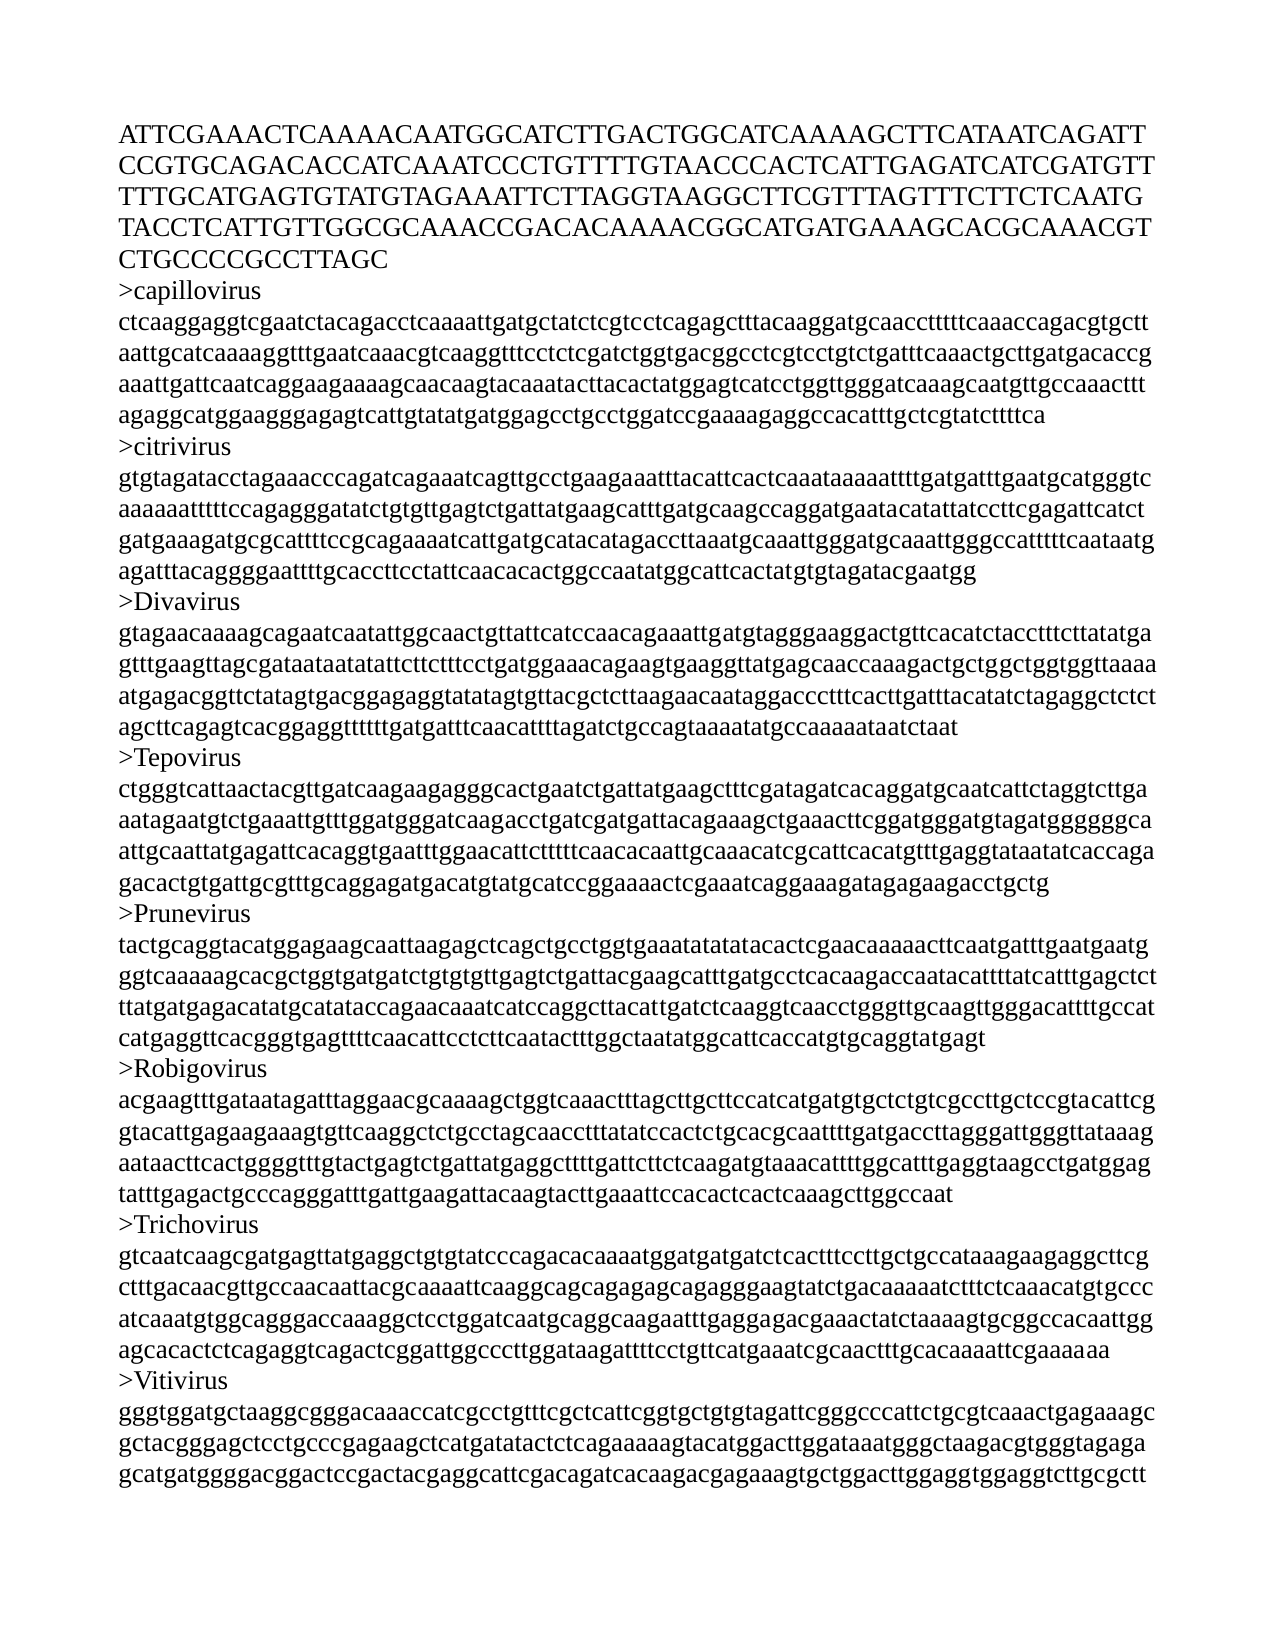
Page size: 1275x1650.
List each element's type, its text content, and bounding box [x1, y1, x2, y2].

text ctgggtcattaactacgttgatcaagaagagggcactgaatctgattatgaagctttcgatagatcacaggatgcaatcattctaggtcttgaaatagaatgtctgaaattgtttggatgggatcaagacctgatcgatgattacagaaagctgaaacttcggatgggatgtagatggggggcaattgcaattatgagattcacaggtgaatttggaacattctttttcaacacaattgcaaacatcgcattcacatgtttgaggtataatatcaccagagacactgtgattgcgtttgcaggagatgacatgtatgcatccggaaaactcgaaatcaggaaagatagagaagacctgctg [118, 772, 1157, 897]
text >Prunevirus [118, 897, 1157, 928]
text acgaagtttgataatagatttaggaacgcaaaagctggtcaaactttagcttgcttccatcatgatgtgctctgtcgccttgctccgtacattcggtacattgagaagaaagtgttcaaggctctgcctagcaacctttatatccactctgcacgcaattttgatgaccttagggattgggttataaagaataacttcactggggtttgtactgagtctgattatgaggcttttgattcttctcaagatgtaaacattttggcatttgaggtaagcctgatggagtatttgagactgcccagggatttgattgaagattacaagtacttgaaattccacactcactcaaagcttggccaat [118, 1084, 1157, 1208]
text gtgtagatacctagaaacccagatcagaaatcagttgcctgaagaaatttacattcactcaaataaaaattttgatgatttgaatgcatgggtcaaaaaatttttccagagggatatctgtgttgagtctgattatgaagcatttgatgcaagccaggatgaatacatattatccttcgagattcatctgatgaaagatgcgcattttccgcagaaaatcattgatgcatacatagaccttaaatgcaaattgggatgcaaattgggccatttttcaataatgagatttacaggggaattttgcaccttcctattcaacacactggccaatatggcattcactatgtgtagatacgaatgg [118, 461, 1157, 585]
text >Trichovirus [118, 1208, 1157, 1239]
text >Divavirus [118, 585, 1157, 616]
text >Robigovirus [118, 1052, 1157, 1084]
text >capillovirus [118, 274, 1157, 305]
text gtcaatcaagcgatgagttatgaggctgtgtatcccagacacaaaatggatgatgatctcactttccttgctgccataaagaagaggcttcgctttgacaacgttgccaacaattacgcaaaattcaaggcagcagagagcagagggaagtatctgacaaaaatctttctcaaacatgtgcccatcaaatgtggcagggaccaaaggctcctggatcaatgcaggcaagaatttgaggagacgaaactatctaaaagtgcggccacaattggagcacactctcagaggtcagactcggattggcccttggataagattttcctgttcatgaaatcgcaactttgcacaaaattcgaaaaaa [118, 1239, 1157, 1364]
text ATTCGAAACTCAAAACAATGGCATCTTGACTGGCATCAAAAGCTTCATAATCAGATTCCGTGCAGACACCATCAAATCCCTGTTTTGTAACCCACTCATTGAGATCATCGATGTTTTTGCATGAGTGTATGTAGAAATTCTTAGGTAAGGCTTCGTTTAGTTTCTTCTCAATGTACCTCATTGTTGGCGCAAACCGACACAAAACGGCATGATGAAAGCACGCAAACGTCTGCCCCGCCTTAGC [118, 118, 1157, 274]
text gtagaacaaaagcagaatcaatattggcaactgttattcatccaacagaaattgatgtagggaaggactgttcacatctacctttcttatatgagtttgaagttagcgataataatatattcttctttcctgatggaaacagaagtgaaggttatgagcaaccaaagactgctggctggtggttaaaaatgagacggttctatagtgacggagaggtatatagtgttacgctcttaagaacaataggaccctttcacttgatttacatatctagaggctctctagcttcagagtcacggaggttttttgatgatttcaacattttagatctgccagtaaaatatgccaaaaataatctaat [118, 616, 1157, 741]
text >citrivirus [118, 429, 1157, 461]
text >Vitivirus [118, 1364, 1157, 1395]
text tactgcaggtacatggagaagcaattaagagctcagctgcctggtgaaatatatatacactcgaacaaaaacttcaatgatttgaatgaatgggtcaaaaagcacgctggtgatgatctgtgtgttgagtctgattacgaagcatttgatgcctcacaagaccaatacattttatcatttgagctctttatgatgagacatatgcatataccagaacaaatcatccaggcttacattgatctcaaggtcaacctgggttgcaagttgggacattttgccatcatgaggttcacgggtgagttttcaacattcctcttcaatactttggctaatatggcattcaccatgtgcaggtatgagt [118, 928, 1157, 1052]
text >Tepovirus [118, 741, 1157, 772]
text gggtggatgctaaggcgggacaaaccatcgcctgtttcgctcattcggtgctgtgtagattcgggcccattctgcgtcaaactgagaaagcgctacgggagctcctgcccgagaagctcatgatatactctcagaaaaagtacatggacttggataaatgggctaagacgtgggtagagagcatgatggggacggactccgactacgaggcattcgacagatcacaagacgagaaagtgctggacttggaggtggaggtcttgcgctt [118, 1395, 1157, 1488]
text ctcaaggaggtcgaatctacagacctcaaaattgatgctatctcgtcctcagagctttacaaggatgcaacctttttcaaaccagacgtgcttaattgcatcaaaaggtttgaatcaaacgtcaaggtttcctctcgatctggtgacggcctcgtcctgtctgatttcaaactgcttgatgacaccgaaattgattcaatcaggaagaaaagcaacaagtacaaatacttacactatggagtcatcctggttgggatcaaagcaatgttgccaaactttagaggcatggaagggagagtcattgtatatgatggagcctgcctggatccgaaaagaggccacatttgctcgtatcttttca [118, 305, 1157, 429]
